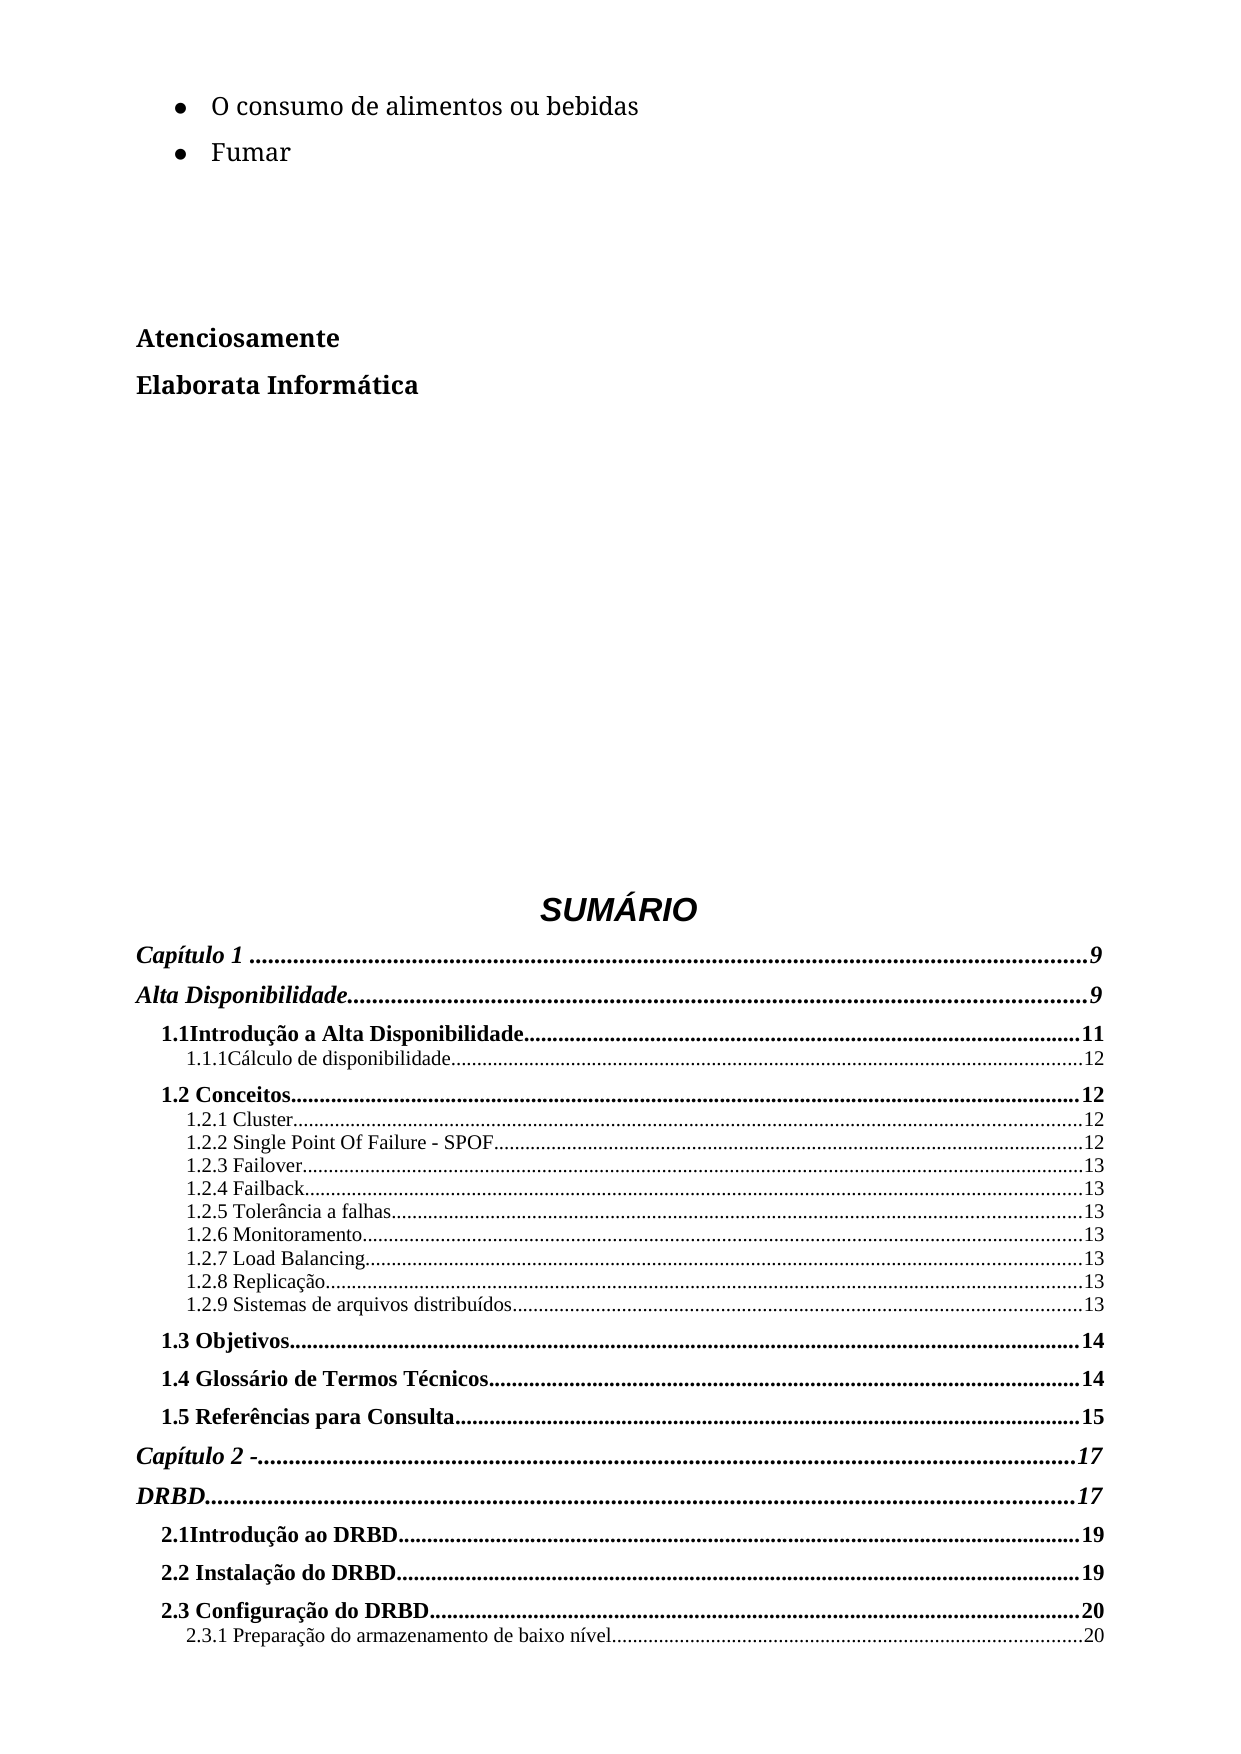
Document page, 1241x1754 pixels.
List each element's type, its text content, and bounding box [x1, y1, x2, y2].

text 1.2.5 Tolerância a falhas 13 [186, 1200, 1104, 1223]
text Elaborata Informática [136, 367, 1104, 401]
list O consumo de alimentos ou bebidas [173, 89, 1104, 123]
text 1.2.8 Replicação 13 [186, 1269, 1104, 1293]
text 1.2.2 Single Point Of Failure - SPOF 12 [186, 1131, 1104, 1154]
text 1.2.1 Cluster 12 [186, 1108, 1104, 1131]
text Atenciosamente [136, 321, 1104, 355]
text Capítulo 1 9 [136, 941, 1104, 968]
text 1.2.4 Failback 13 [186, 1177, 1104, 1200]
text 1.5 Referências para Consulta 15 [161, 1404, 1104, 1429]
text 2.1Introdução ao DRBD 19 [161, 1522, 1104, 1548]
list Fumar [173, 135, 1104, 169]
text 1.2.7 Load Balancing 13 [186, 1246, 1104, 1269]
text 1.2.9 Sistemas de arquivos distribuídos 13 [186, 1293, 1104, 1316]
text 1.2.6 Monitoramento 13 [186, 1223, 1104, 1246]
text Capítulo 2 - 17 [136, 1442, 1104, 1470]
text 1.2 Conceitos 12 [161, 1082, 1104, 1108]
text 1.2.3 Failover 13 [186, 1154, 1104, 1177]
text DRBD 17 [136, 1482, 1104, 1510]
text 2.3.1 Preparação do armazenamento de baixo nível 20 [186, 1624, 1104, 1647]
text 1.4 Glossário de Termos Técnicos 14 [161, 1366, 1104, 1392]
text 2.2 Instalação do DRBD 19 [161, 1560, 1104, 1586]
text 1.1.1Cálculo de disponibilidade 12 [186, 1047, 1104, 1070]
text 2.3 Configuração do DRBD 20 [161, 1598, 1104, 1624]
text 1.1Introdução a Alta Disponibilidade 11 [161, 1021, 1104, 1047]
text 1.3 Objetivos 14 [161, 1328, 1104, 1354]
subtitle Sumário [136, 891, 1104, 928]
text Alta Disponibilidade 9 [136, 981, 1104, 1009]
